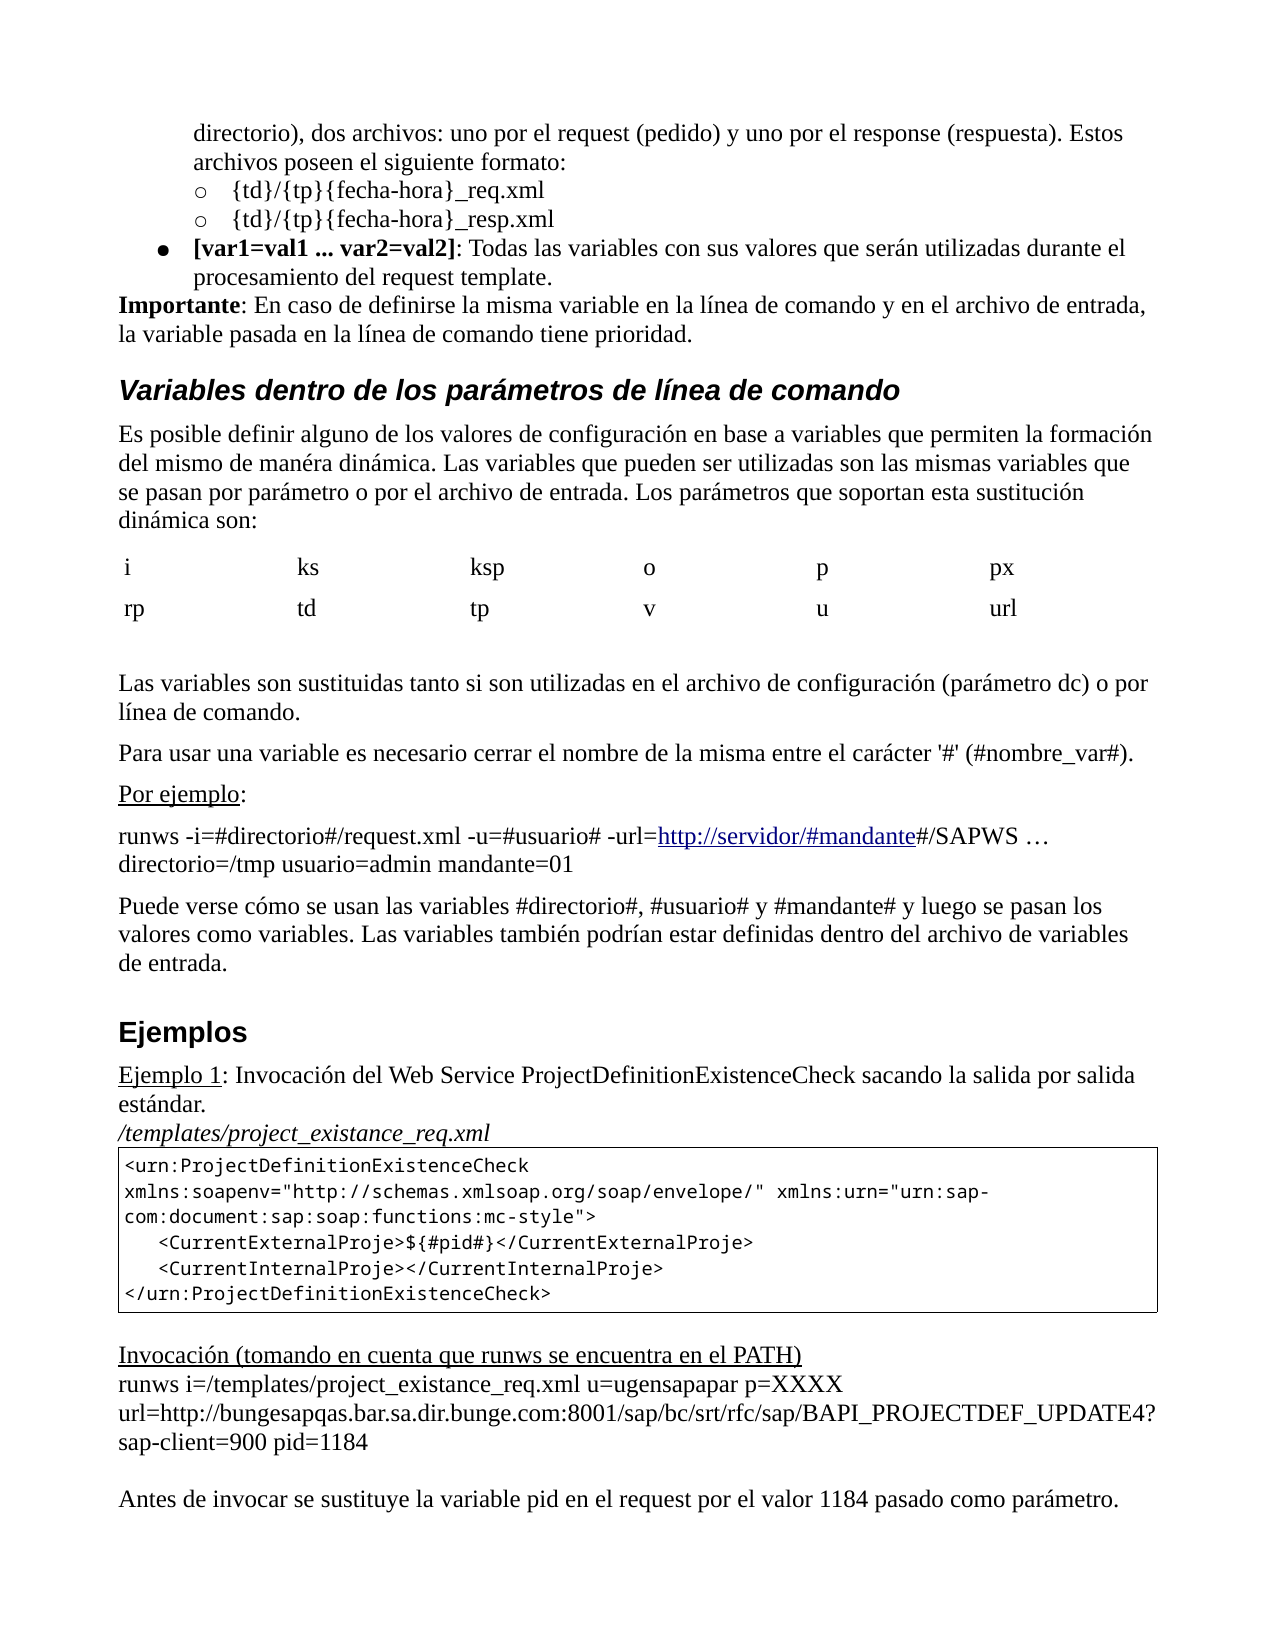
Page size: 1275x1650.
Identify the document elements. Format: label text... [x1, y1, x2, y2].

text Las variables son sustituidas tanto si son utilizadas en el archivo de configuración (parámetro dc) o por línea de comando. [118, 668, 1157, 726]
table_header ks [291, 547, 464, 587]
subtitle Variables dentro de los parámetros de línea de comando [118, 373, 1157, 407]
table_header ksp [464, 547, 637, 587]
list [var1=val1 ... var2=val2]: Todas las variables con sus valores que serán utilizadas durante el procesamiento del request template. [156, 233, 1157, 291]
table_header i [118, 547, 291, 587]
text Para usar una variable es necesario cerrar el nombre de la misma entre el carácter '#' (#nombre_var#). [118, 738, 1157, 767]
text Antes de invocar se sustituye la variable pid en el request por el valor 1184 pasado como parámetro. [118, 1484, 1157, 1513]
list directorio), dos archivos: uno por el request (pedido) y uno por el response (respuesta). Estos archivos poseen el siguiente formato: [156, 118, 1157, 176]
text Por ejemplo: [118, 779, 1157, 808]
text runws i=/templates/project_existance_req.xml u=ugensapapar p=XXXX url=http://bungesapqas.bar.sa.dir.bunge.com:8001/sap/bc/srt/rfc/sap/BAPI_PROJECTDEF_UPDATE4?sap-client=900 pid=1184 [118, 1369, 1157, 1455]
list {td}/{tp}{fecha-hora}_resp.xml [193, 204, 1157, 233]
table_cell v [638, 587, 811, 627]
table_cell tp [464, 587, 637, 627]
table_cell u [811, 587, 984, 627]
table_header px [984, 547, 1157, 587]
subtitle Ejemplos [118, 1014, 1157, 1048]
table_cell rp [118, 587, 291, 627]
table_header <urn:ProjectDefinitionExistenceCheck xmlns:soapenv="http://schemas.xmlsoap.org/soap/envelope/" xmlns:urn="urn:sap-com:document:sap:soap:functions:mc-style"> <CurrentExternalProje>${#pid#}</CurrentExternalProje> <CurrentInternalProje></CurrentInternalProje> </urn:ProjectDefinitionExistenceCheck> [119, 1148, 1157, 1312]
text Importante: En caso de definirse la misma variable en la línea de comando y en el archivo de entrada, la variable pasada en la línea de comando tiene prioridad. [118, 291, 1157, 348]
text /templates/project_existance_req.xml [118, 1118, 1157, 1147]
table_cell td [291, 587, 464, 627]
list {td}/{tp}{fecha-hora}_req.xml [193, 176, 1157, 204]
table_cell url [984, 587, 1157, 627]
text Invocación (tomando en cuenta que runws se encuentra en el PATH) [118, 1340, 1157, 1369]
text Es posible definir alguno de los valores de configuración en base a variables que permiten la formación del mismo de manéra dinámica. Las variables que pueden ser utilizadas son las mismas variables que se pasan por parámetro o por el archivo de entrada. Los parámetros que soportan esta sustitución dinámica son: [118, 419, 1157, 534]
table_header o [638, 547, 811, 587]
text Puede verse cómo se usan las variables #directorio#, #usuario# y #mandante# y luego se pasan los valores como variables. Las variables también podrían estar definidas dentro del archivo de variables de entrada. [118, 891, 1157, 977]
table_header p [811, 547, 984, 587]
text runws -i=#directorio#/request.xml -u=#usuario# -url=http://servidor/#mandante#/SAPWS … directorio=/tmp usuario=admin mandante=01 [118, 821, 1157, 878]
text Ejemplo 1: Invocación del Web Service ProjectDefinitionExistenceCheck sacando la salida por salida estándar. [118, 1061, 1157, 1118]
